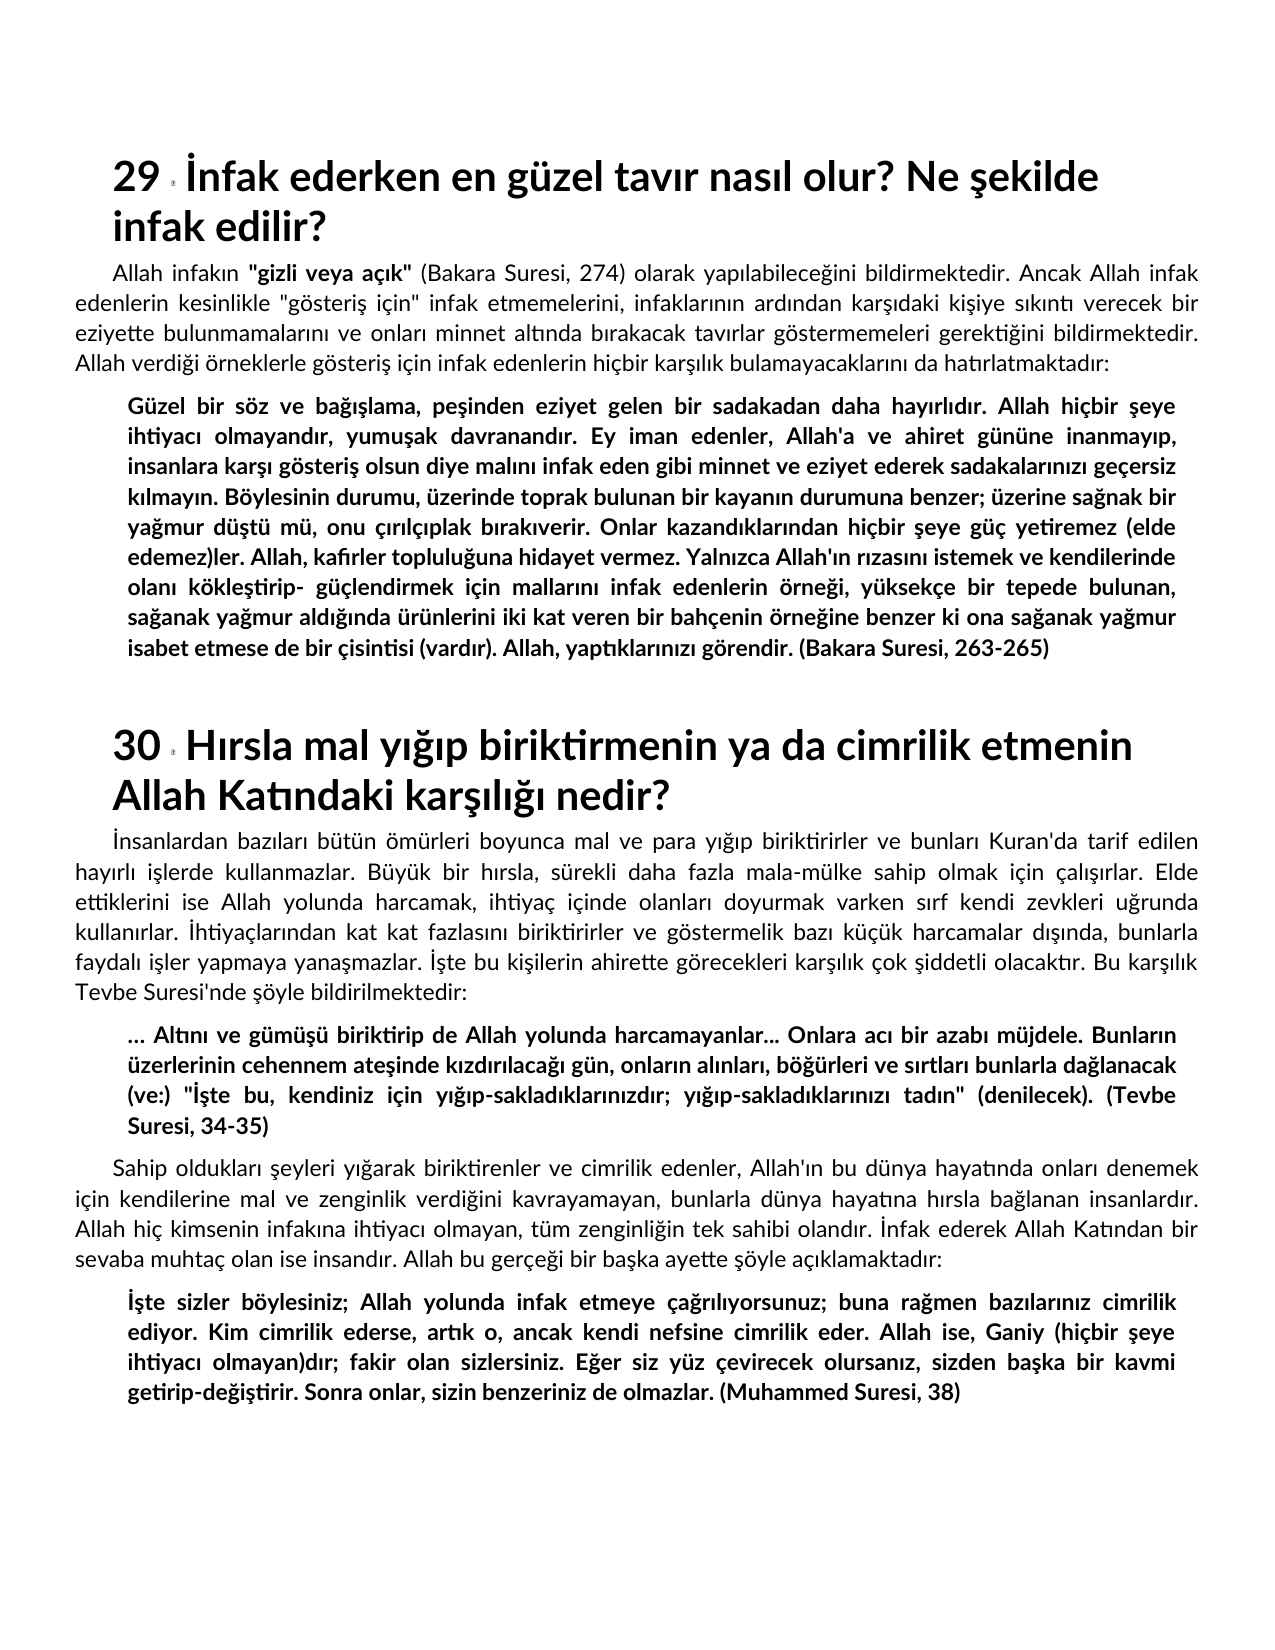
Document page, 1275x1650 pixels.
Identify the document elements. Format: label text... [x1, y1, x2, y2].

text … Altını ve gümüşü biriktirip de Allah yolunda harcamayanlar... Onlara acı bir azabı müjdele. Bunların üzerlerinin cehennem ateşinde kızdırılacağı gün, onların alınları, böğürleri ve sırtları bunlarla dağlanacak (ve:) "İşte bu, kendiniz için yığıp-sakladıklarınızdır; yığıp-sakladıklarınızı tadın" (denilecek). (Tevbe Suresi, 34-35) [127, 1021, 1177, 1139]
text Güzel bir söz ve bağışlama, peşinden eziyet gelen bir sadakadan daha hayırlıdır. Allah hiçbir şeye ihtiyacı olmayandır, yumuşak davranandır. Ey iman edenler, Allah'a ve ahiret gününe inanmayıp, insanlara karşı gösteriş olsun diye malını infak eden gibi minnet ve eziyet ederek sadakalarınızı geçersiz kılmayın. Böylesinin durumu, üzerinde toprak bulunan bir kayanın durumuna benzer; üzerine sağnak bir yağmur düştü mü, onu çırılçıplak bırakıverir. Onlar kazandıklarından hiçbir şeye güç yetiremez (elde edemez)ler. Allah, kafirler topluluğuna hidayet vermez. Yalnızca Allah'ın rızasını istemek ve kendilerinde olanı kökleştirip- güçlendirmek için mallarını infak edenlerin örneği, yüksekçe bir tepede bulunan, sağanak yağmur aldığında ürünlerini iki kat veren bir bahçenin örneğine benzer ki ona sağanak yağmur isabet etmese de bir çisintisi (vardır). Allah, yaptıklarınızı görendir. (Bakara Suresi, 263-265) [127, 392, 1177, 661]
subtitle 29  İnfak ederken en güzel tavır nasıl olur? Ne şekilde infak edilir? [112, 150, 1200, 250]
text Allah infakın "gizli veya açık" (Bakara Suresi, 274) olarak yapılabileceğini bildirmektedir. Ancak Allah infak edenlerin kesinlikle "gösteriş için" infak etmemelerini, infaklarının ardından karşıdaki kişiye sıkıntı verecek bir eziyette bulunmamalarını ve onları minnet altında bırakacak tavırlar göstermemeleri gerektiğini bildirmektedir. Allah verdiği örneklerle gösteriş için infak edenlerin hiçbir karşılık bulamayacaklarını da hatırlatmaktadır: [75, 258, 1200, 376]
subtitle 30  Hırsla mal yığıp biriktirmenin ya da cimrilik etmenin Allah Katındaki karşılığı nedir? [112, 719, 1200, 819]
text Sahip oldukları şeyleri yığarak biriktirenler ve cimrilik edenler, Allah'ın bu dünya hayatında onları denemek için kendilerine mal ve zenginlik verdiğini kavrayamayan, bunlarla dünya hayatına hırsla bağlanan insanlardır. Allah hiç kimsenin infakına ihtiyacı olmayan, tüm zenginliğin tek sahibi olandır. İnfak ederek Allah Katından bir sevaba muhtaç olan ise insandır. Allah bu gerçeği bir başka ayette şöyle açıklamaktadır: [75, 1154, 1200, 1272]
text İnsanlardan bazıları bütün ömürleri boyunca mal ve para yığıp biriktirirler ve bunları Kuran'da tarif edilen hayırlı işlerde kullanmazlar. Büyük bir hırsla, sürekli daha fazla mala-mülke sahip olmak için çalışırlar. Elde ettiklerini ise Allah yolunda harcamak, ihtiyaç içinde olanları doyurmak varken sırf kendi zevkleri uğrunda kullanırlar. İhtiyaçlarından kat kat fazlasını biriktirirler ve göstermelik bazı küçük harcamalar dışında, bunlarla faydalı işler yapmaya yanaşmazlar. İşte bu kişilerin ahirette görecekleri karşılık çok şiddetli olacaktır. Bu karşılık Tevbe Suresi'nde şöyle bildirilmektedir: [75, 827, 1200, 1006]
text İşte sizler böylesiniz; Allah yolunda infak etmeye çağrılıyorsunuz; buna rağmen bazılarınız cimrilik ediyor. Kim cimrilik ederse, artık o, ancak kendi nefsine cimrilik eder. Allah ise, Ganiy (hiçbir şeye ihtiyacı olmayan)dır; fakir olan sizlersiniz. Eğer siz yüz çevirecek olursanız, sizden başka bir kavmi getirip-değiştirir. Sonra onlar, sizin benzeriniz de olmazlar. (Muhammed Suresi, 38) [127, 1287, 1177, 1406]
